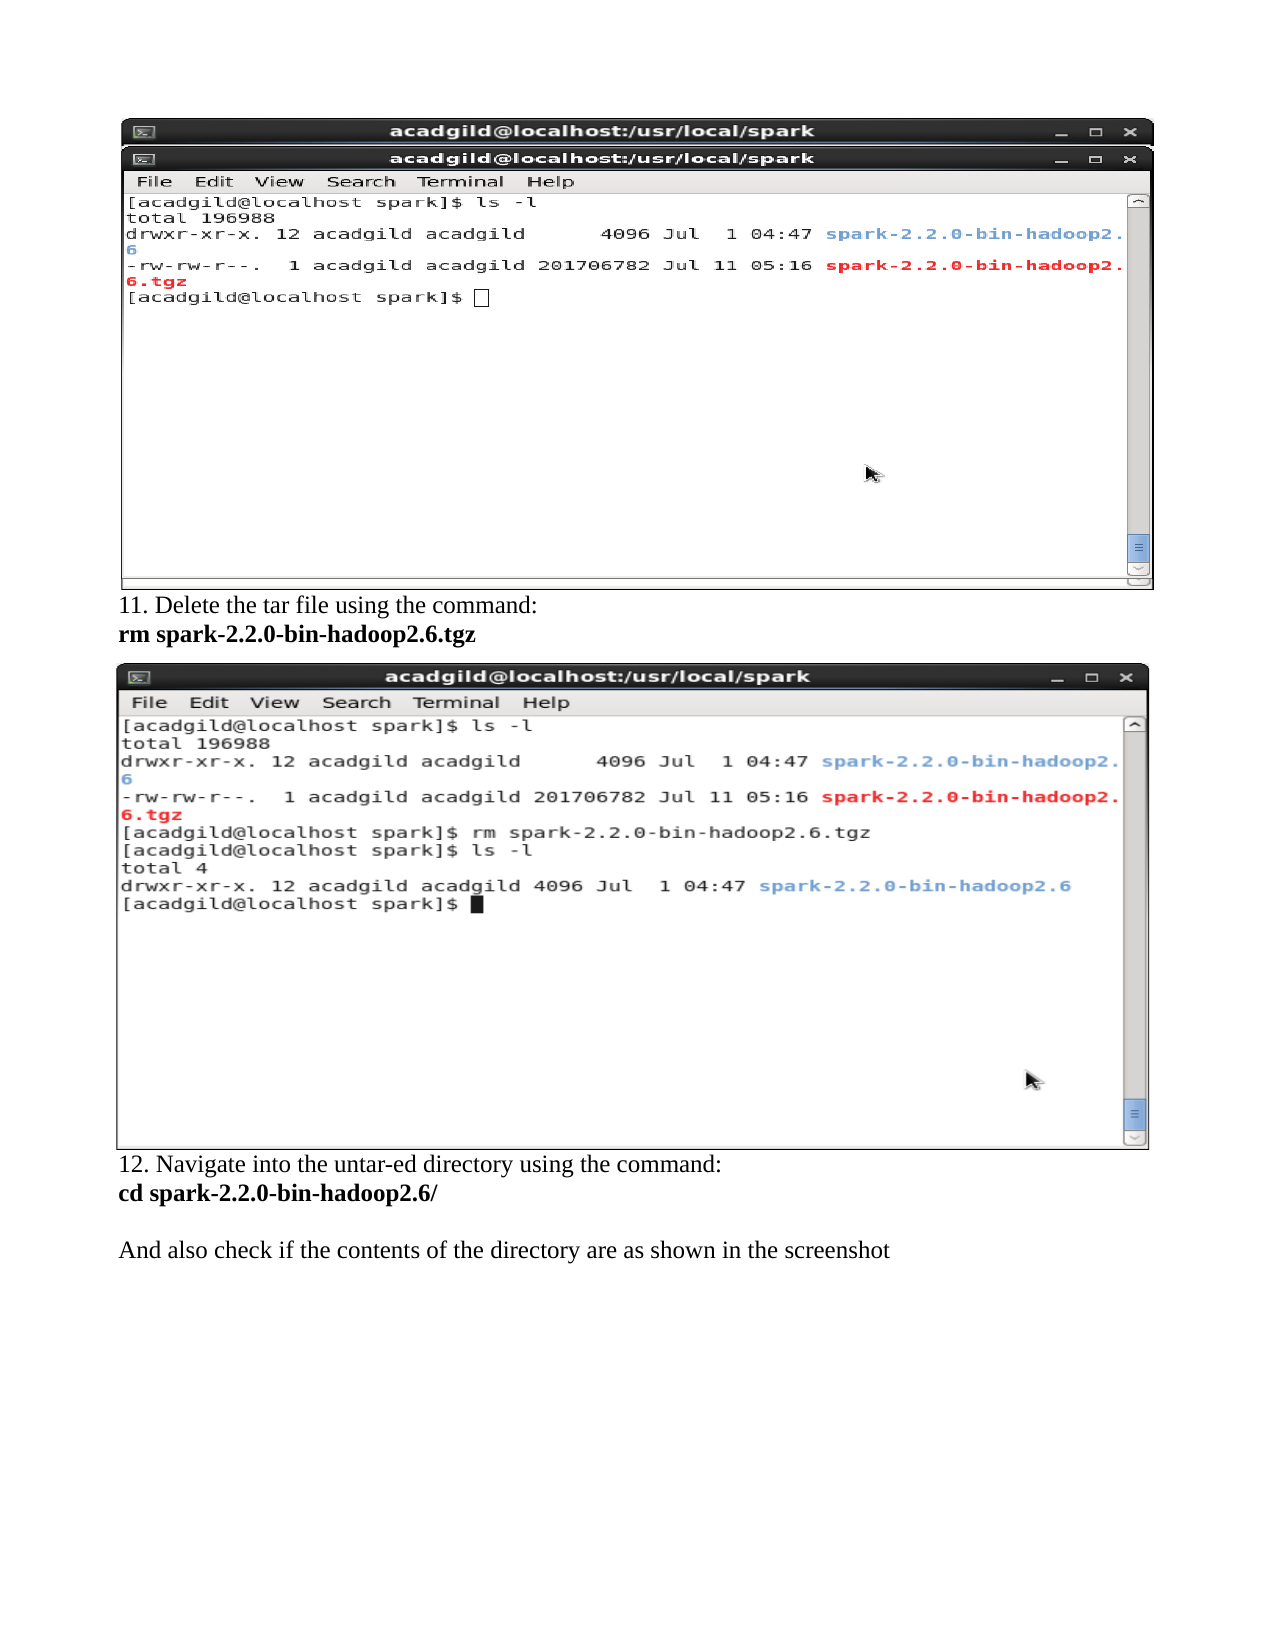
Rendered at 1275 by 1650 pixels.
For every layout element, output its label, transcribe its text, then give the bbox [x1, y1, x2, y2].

text And also check if the contents of the directory are as shown in the screenshot [118, 1235, 1157, 1264]
text 11. Delete the tar file using the command: [118, 578, 1157, 619]
text rm spark-2.2.0-bin-hadoop2.6.tgz [118, 619, 1157, 647]
text cd spark-2.2.0-bin-hadoop2.6/ [118, 1178, 1157, 1207]
text 12. Navigate into the untar-ed directory using the command: [118, 676, 1157, 1178]
